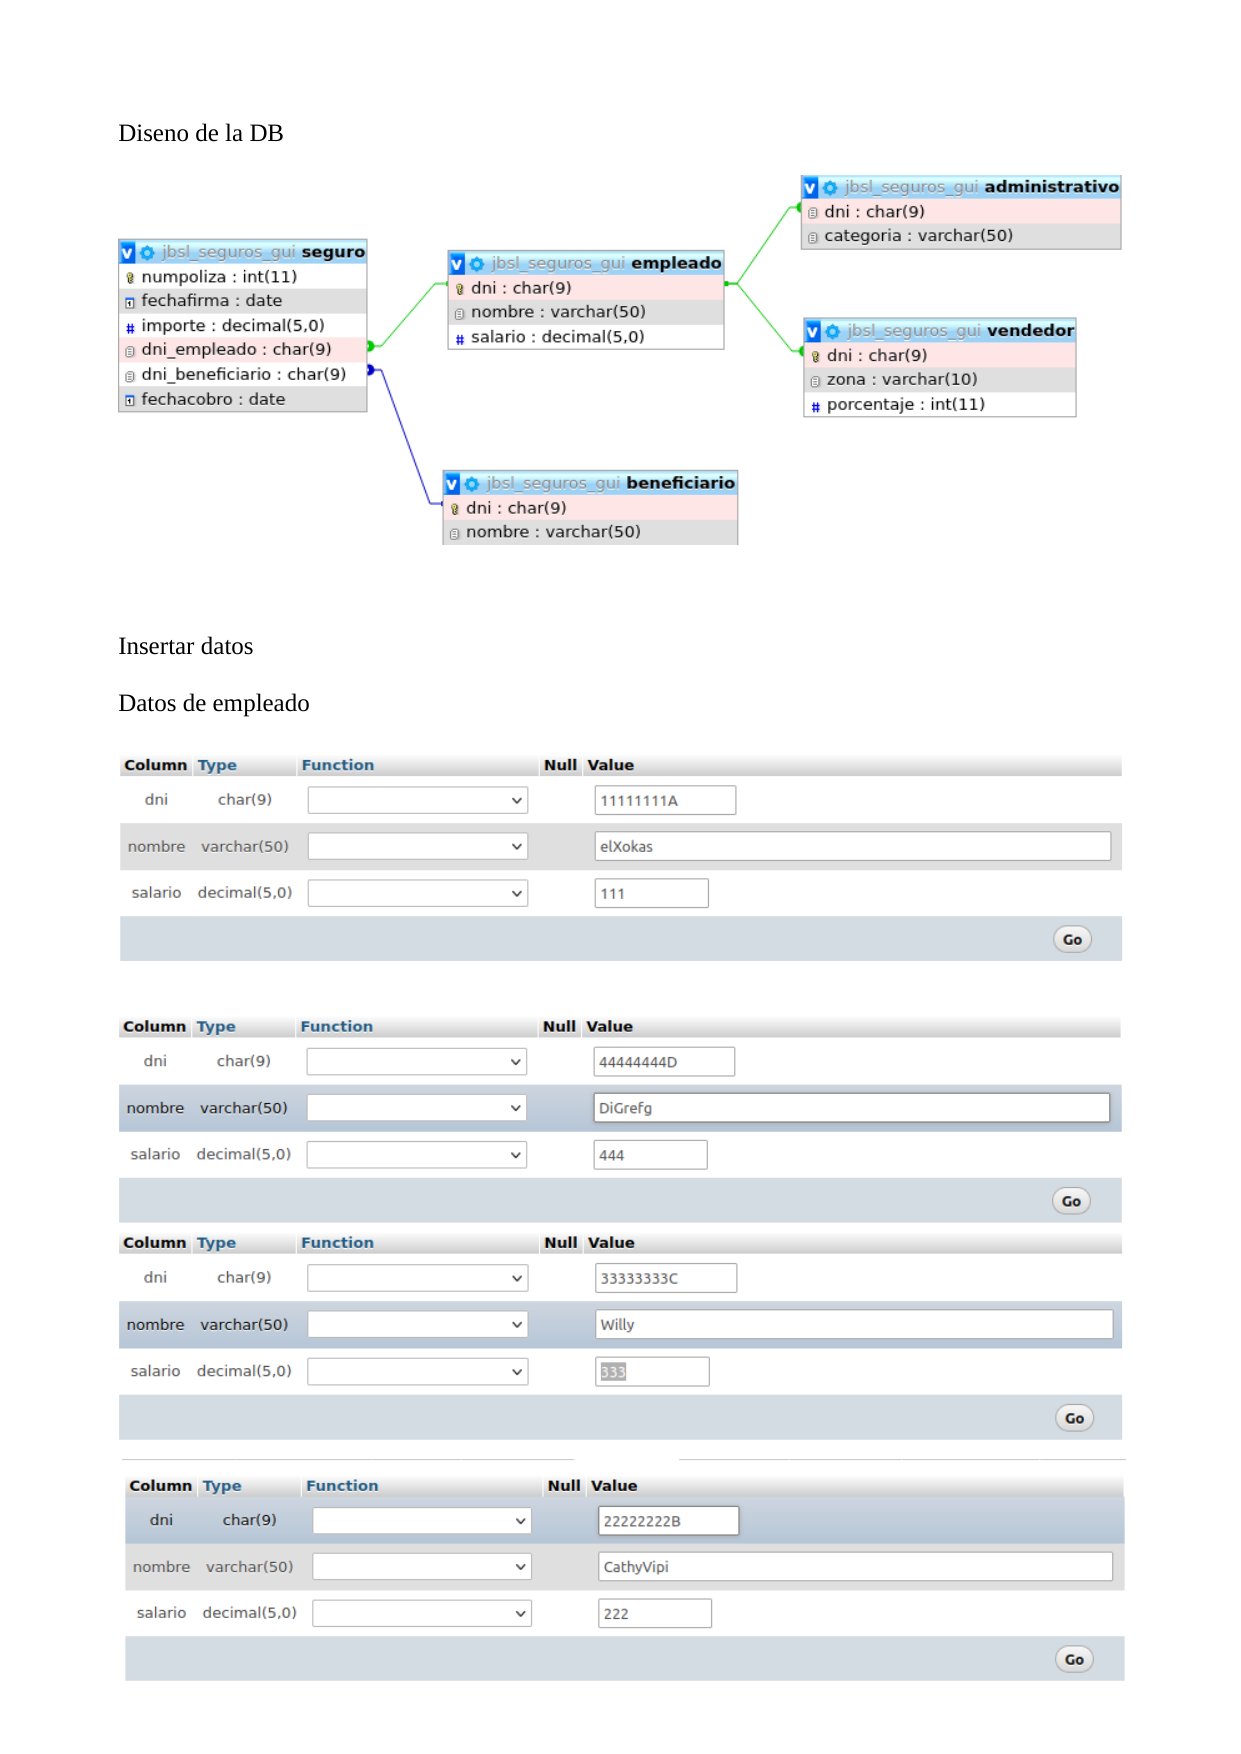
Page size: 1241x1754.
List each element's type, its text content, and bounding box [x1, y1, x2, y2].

picture [122, 1459, 1127, 1682]
text Insertar datos [118, 631, 1122, 660]
picture [118, 175, 1123, 545]
picture [118, 1233, 1123, 1441]
picture [118, 1003, 1123, 1225]
text Diseno de la DB [118, 118, 1122, 147]
picture [118, 752, 1123, 961]
text Datos de empleado [118, 688, 1122, 717]
